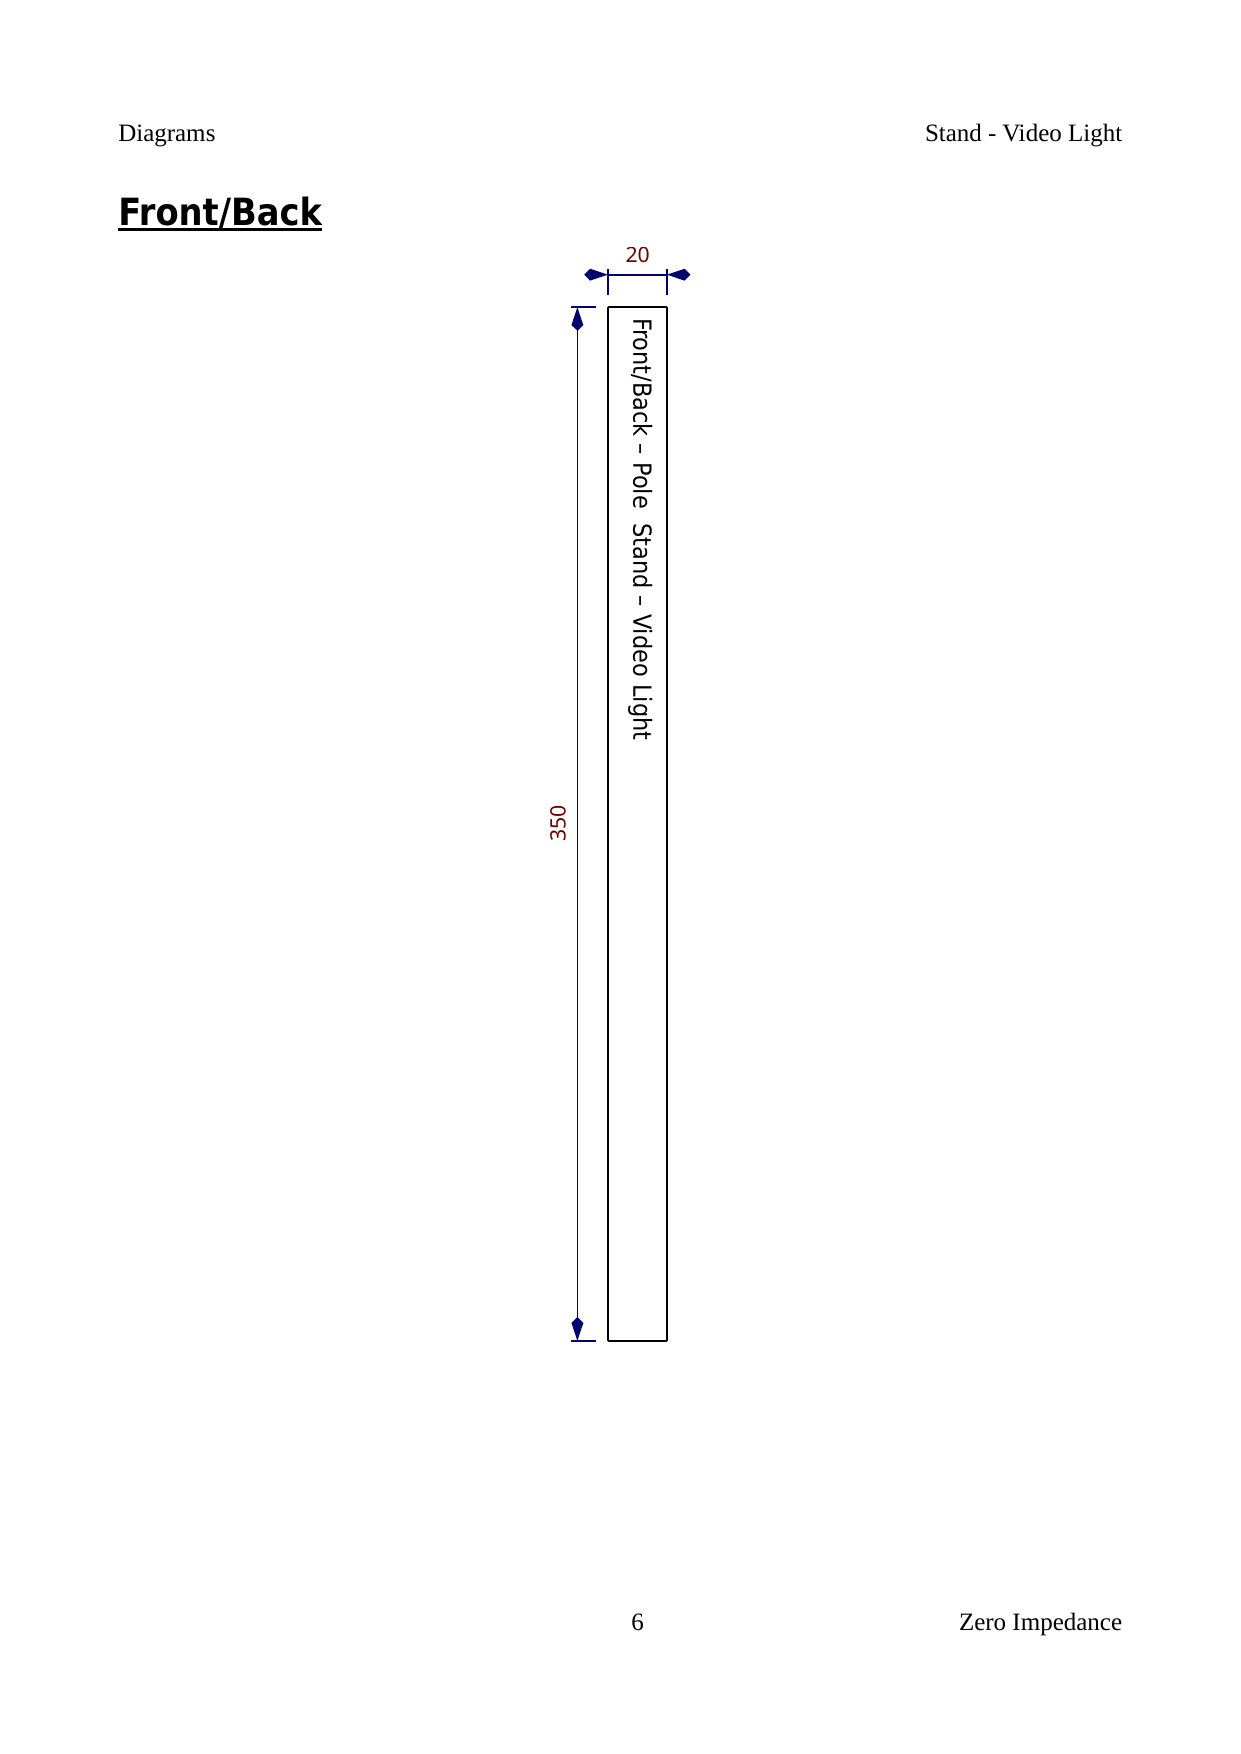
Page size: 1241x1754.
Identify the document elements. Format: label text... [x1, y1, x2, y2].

subtitle Front/Back [118, 191, 1122, 234]
